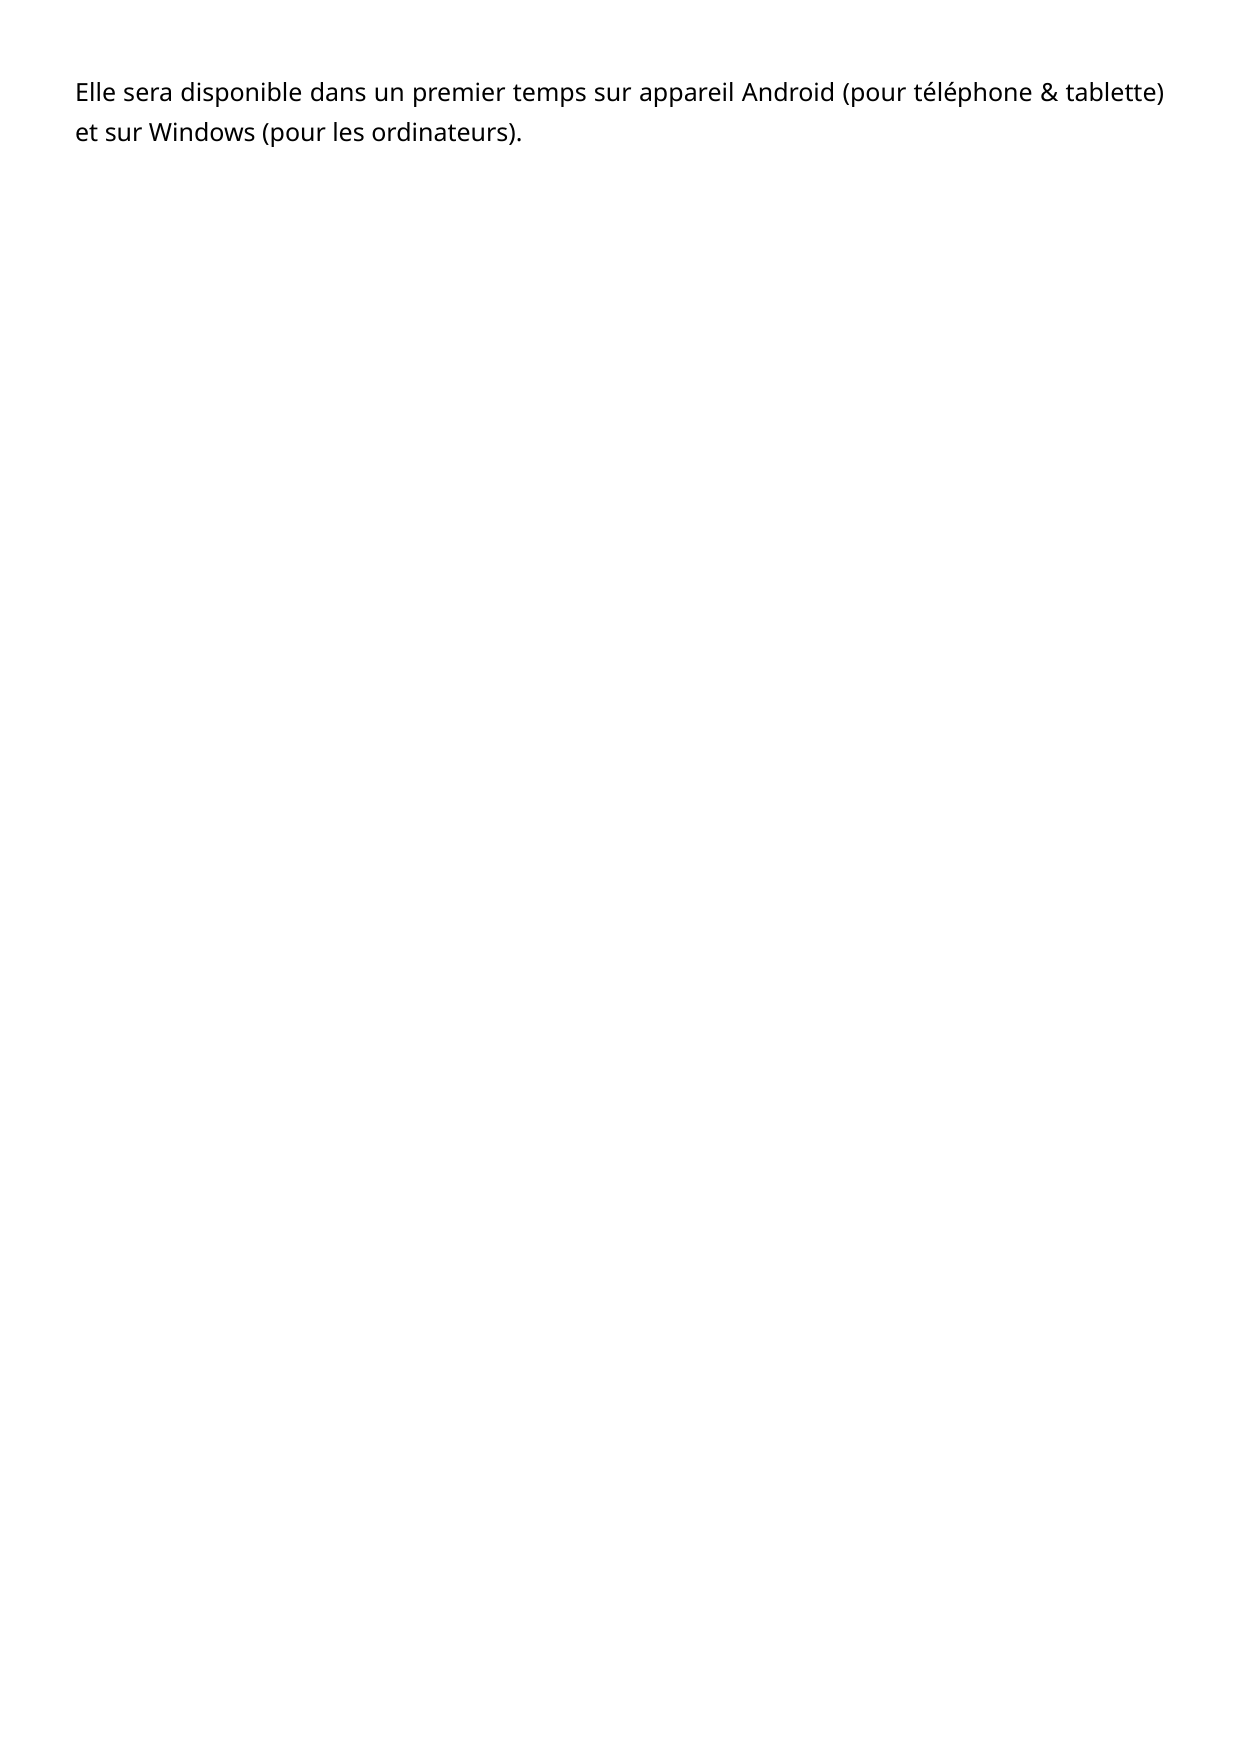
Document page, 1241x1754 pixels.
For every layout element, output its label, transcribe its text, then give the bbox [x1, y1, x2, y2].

text Elle sera disponible dans un premier temps sur appareil Android (pour téléphone & tablette) et sur Windows (pour les ordinateurs). [75, 75, 1165, 148]
